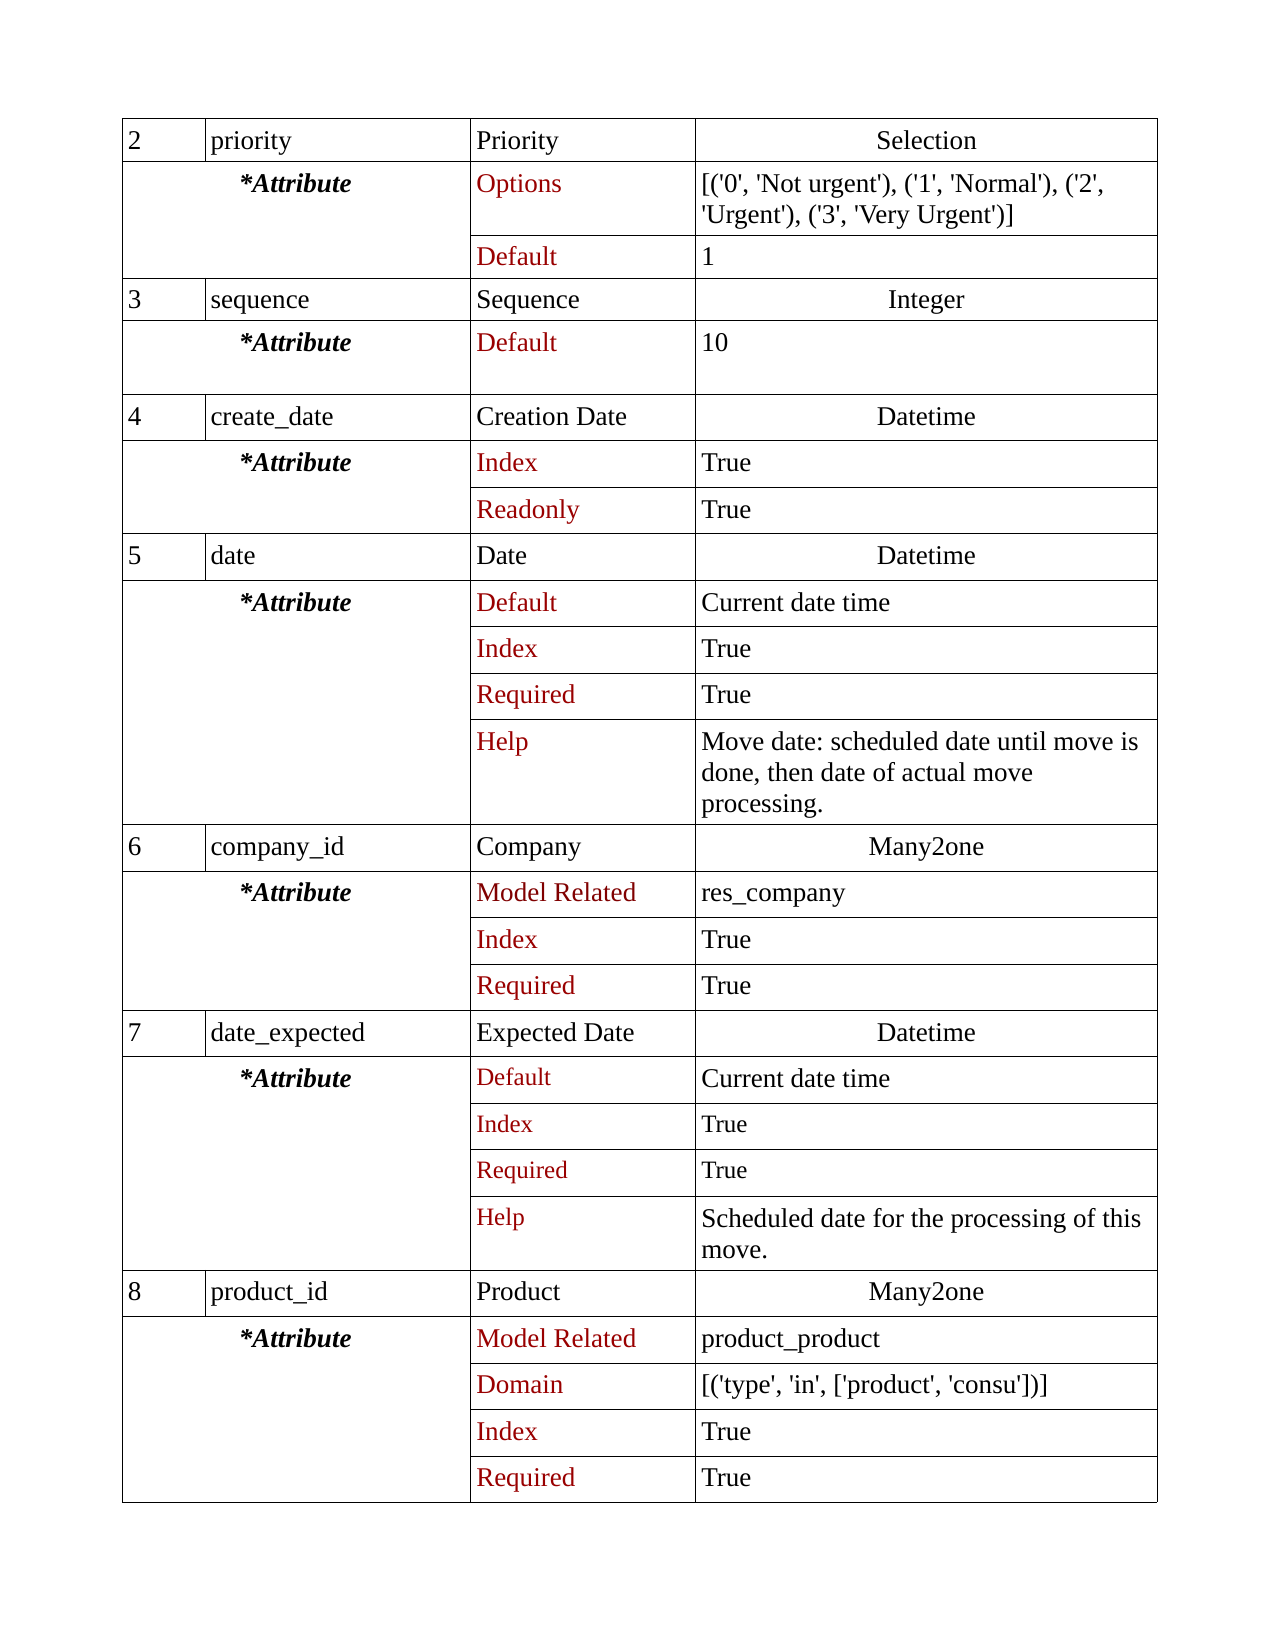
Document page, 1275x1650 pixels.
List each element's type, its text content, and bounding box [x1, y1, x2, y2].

table_cell company_id [206, 825, 470, 871]
table_cell product_id [206, 1271, 470, 1316]
table_cell Model Related [471, 872, 695, 917]
table_cell Index [471, 918, 695, 963]
table_cell priority [206, 119, 470, 161]
table_cell Required [471, 965, 695, 1010]
table_cell Creation Date [471, 395, 695, 440]
table_cell *Attribute [123, 1317, 470, 1502]
table_cell Index [471, 627, 695, 673]
table_cell Default [471, 236, 695, 277]
table_cell Product [471, 1271, 695, 1316]
table_cell Current date time [696, 581, 1157, 626]
table_cell Index [471, 1410, 695, 1456]
table_cell Required [471, 674, 695, 719]
table_cell Expected Date [471, 1011, 695, 1056]
table_cell Integer [696, 279, 1157, 320]
table_cell create_date [206, 395, 470, 440]
table_cell Datetime [696, 1011, 1157, 1056]
table_cell Sequence [471, 279, 695, 320]
table_cell *Attribute [123, 321, 470, 394]
table_cell True [696, 1410, 1157, 1456]
table_cell [('0', 'Not urgent'), ('1', 'Normal'), ('2', 'Urgent'), ('3', 'Very Urgent')] [696, 162, 1157, 235]
table_cell Options [471, 162, 695, 235]
table_cell Index [471, 1104, 695, 1149]
table_cell 8 [123, 1271, 205, 1316]
table_cell [('type', 'in', ['product', 'consu'])] [696, 1364, 1157, 1409]
table_cell *Attribute [123, 1057, 470, 1270]
table_cell *Attribute [123, 162, 470, 277]
table_cell Datetime [696, 395, 1157, 440]
table_cell True [696, 627, 1157, 673]
table_cell 3 [123, 279, 205, 320]
table_cell Index [471, 441, 695, 487]
table_cell Default [471, 1057, 695, 1103]
table_cell Help [471, 1197, 695, 1270]
table_cell res_company [696, 872, 1157, 917]
table_cell True [696, 1150, 1157, 1196]
table_cell 1 [696, 236, 1157, 277]
table_cell sequence [206, 279, 470, 320]
table_cell 4 [123, 395, 205, 440]
table_cell Default [471, 581, 695, 626]
table_cell Date [471, 534, 695, 580]
table_cell 2 [123, 119, 205, 161]
table_cell True [696, 488, 1157, 533]
table_cell 5 [123, 534, 205, 580]
table_cell 6 [123, 825, 205, 871]
table_cell *Attribute [123, 441, 470, 533]
table_cell True [696, 1104, 1157, 1149]
table_cell Scheduled date for the processing of this move. [696, 1197, 1157, 1270]
table_cell True [696, 965, 1157, 1010]
table_cell Many2one [696, 1271, 1157, 1316]
table_cell True [696, 1457, 1157, 1502]
table_cell Current date time [696, 1057, 1157, 1103]
table_cell date [206, 534, 470, 580]
table_cell Default [471, 321, 695, 394]
table_cell Priority [471, 119, 695, 161]
table_cell Selection [696, 119, 1157, 161]
table_cell Many2one [696, 825, 1157, 871]
table_cell True [696, 674, 1157, 719]
table_cell *Attribute [123, 872, 470, 1010]
table_cell True [696, 918, 1157, 963]
table_cell Model Related [471, 1317, 695, 1363]
table_cell Datetime [696, 534, 1157, 580]
table_cell product_product [696, 1317, 1157, 1363]
table_cell Move date: scheduled date until move is done, then date of actual move processing. [696, 720, 1157, 824]
table_cell Help [471, 720, 695, 824]
table_cell True [696, 441, 1157, 487]
table_cell Company [471, 825, 695, 871]
table_cell 10 [696, 321, 1157, 394]
table_cell 7 [123, 1011, 205, 1056]
table_cell Readonly [471, 488, 695, 533]
table_cell date_expected [206, 1011, 470, 1056]
table_cell Required [471, 1150, 695, 1196]
table_cell Required [471, 1457, 695, 1502]
table_cell Domain [471, 1364, 695, 1409]
table_cell *Attribute [123, 581, 470, 824]
